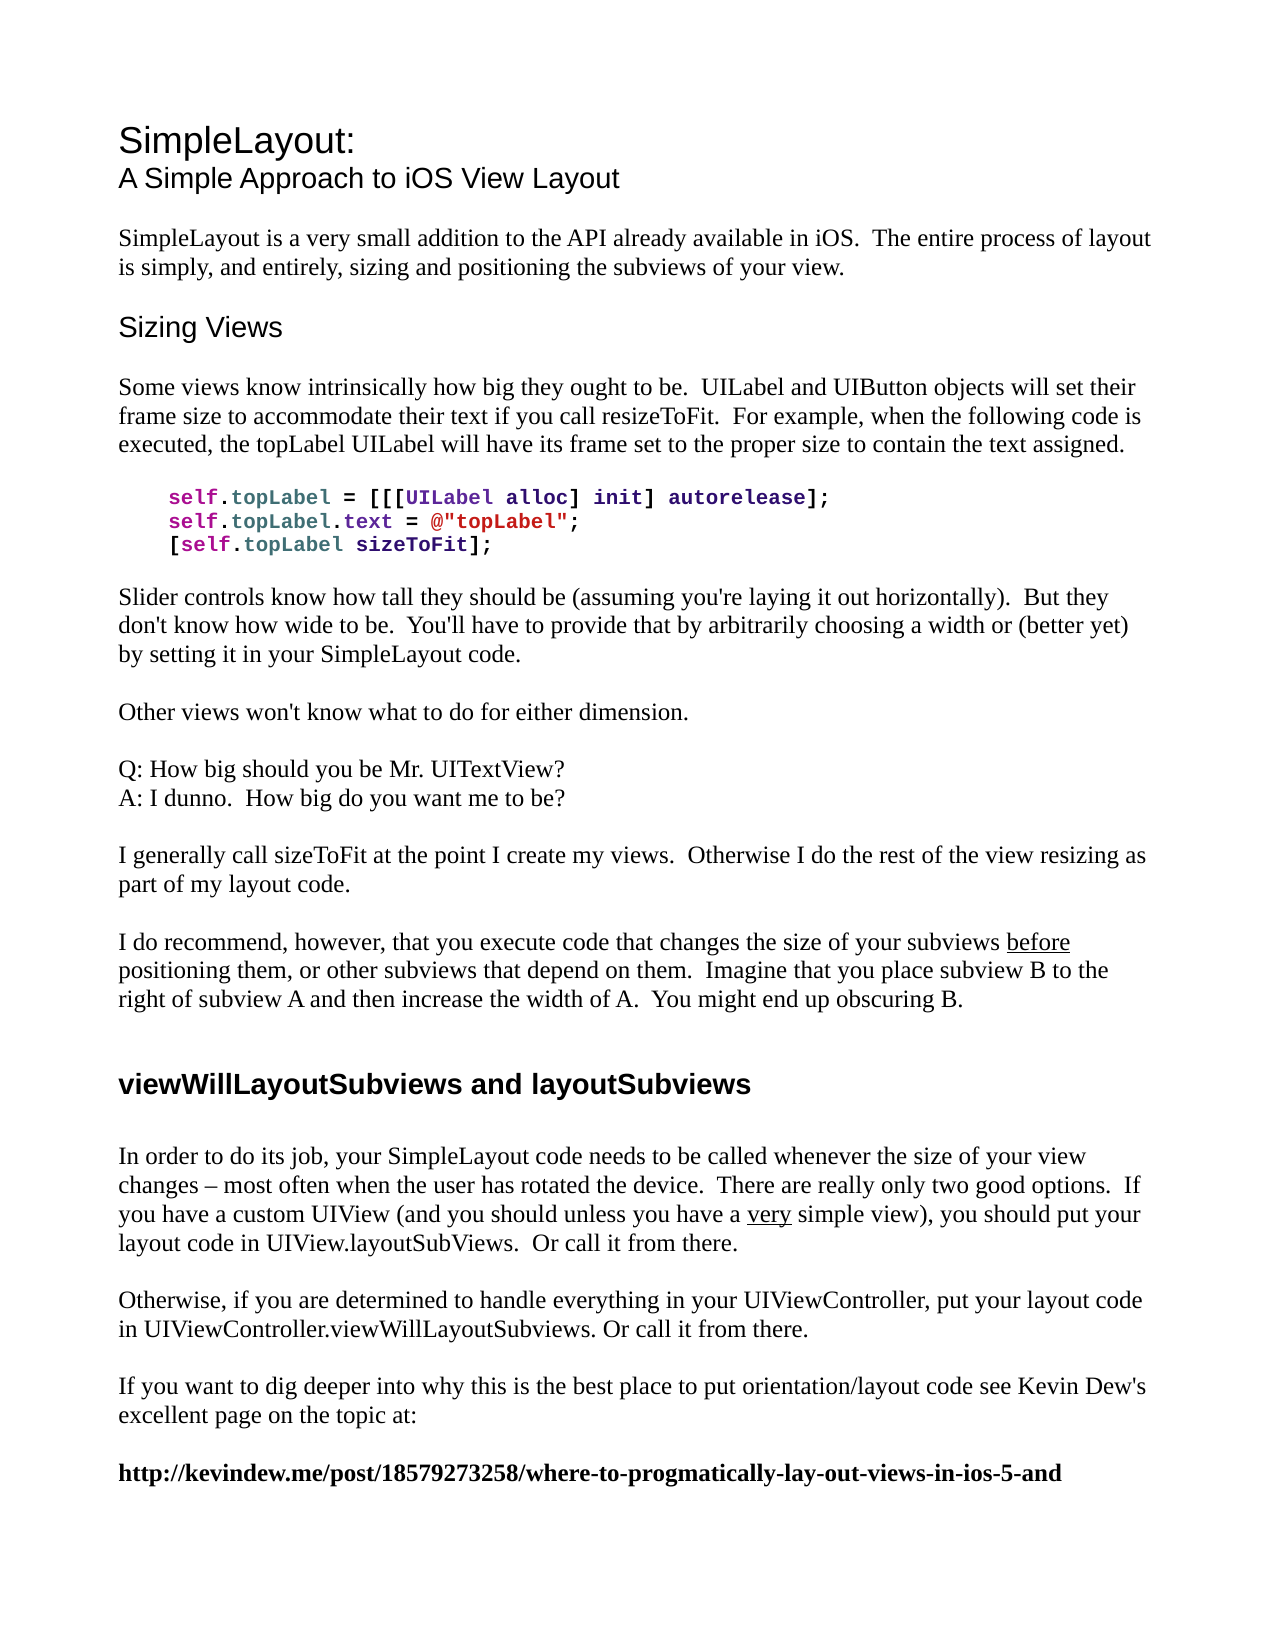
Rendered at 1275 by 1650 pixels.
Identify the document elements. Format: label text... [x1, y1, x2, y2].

text Sizing Views [118, 310, 1157, 343]
text Some views know intrinsically how big they ought to be. UILabel and UIButton objects will set their frame size to accommodate their text if you call resizeToFit. For example, when the following code is executed, the topLabel UILabel will have its frame set to the proper size to contain the text assigned. [118, 372, 1157, 458]
text A: I dunno. How big do you want me to be? [118, 783, 1157, 812]
text SimpleLayout is a very small addition to the API already available in iOS. The entire process of layout is simply, and entirely, sizing and positioning the subviews of your view. [118, 223, 1157, 281]
text Q: How big should you be Mr. UITextView? [118, 754, 1157, 783]
text A Simple Approach to iOS View Layout [118, 161, 1157, 195]
text http://kevindew.me/post/18579273258/where-to-progmatically-lay-out-views-in-ios-5-and [118, 1458, 1157, 1486]
text I do recommend, however, that you execute code that changes the size of your subviews before positioning them, or other subviews that depend on them. Imagine that you place subview B to the right of subview A and then increase the width of A. You might end up obscuring B. [118, 927, 1157, 1013]
text Other views won't know what to do for either dimension. [118, 697, 1157, 725]
text Slider controls know how tall they should be (assuming you're laying it out horizontally). But they don't know how wide to be. You'll have to provide that by arbitrarily choosing a width or (better yet) by setting it in your SimpleLayout code. [118, 582, 1157, 668]
text SimpleLayout: [118, 118, 1157, 161]
text If you want to dig deeper into why this is the best place to put orientation/layout code see Kevin Dew's excellent page on the topic at: [118, 1371, 1157, 1429]
text [self.topLabel sizeToFit]; [118, 534, 1157, 558]
text self.topLabel.text = @"topLabel"; [118, 511, 1157, 534]
subtitle viewWillLayoutSubviews and layoutSubviews [118, 1067, 1157, 1100]
text Otherwise, if you are determined to handle everything in your UIViewController, put your layout code in UIViewController.viewWillLayoutSubviews. Or call it from there. [118, 1285, 1157, 1343]
text self.topLabel = [[[UILabel alloc] init] autorelease]; [118, 487, 1157, 511]
text In order to do its job, your SimpleLayout code needs to be called whenever the size of your view changes – most often when the user has rotated the device. There are really only two good options. If you have a custom UIView (and you should unless you have a very simple view), you should put your layout code in UIView.layoutSubViews. Or call it from there. [118, 1141, 1157, 1256]
text I generally call sizeToFit at the point I create my views. Otherwise I do the rest of the view resizing as part of my layout code. [118, 840, 1157, 898]
